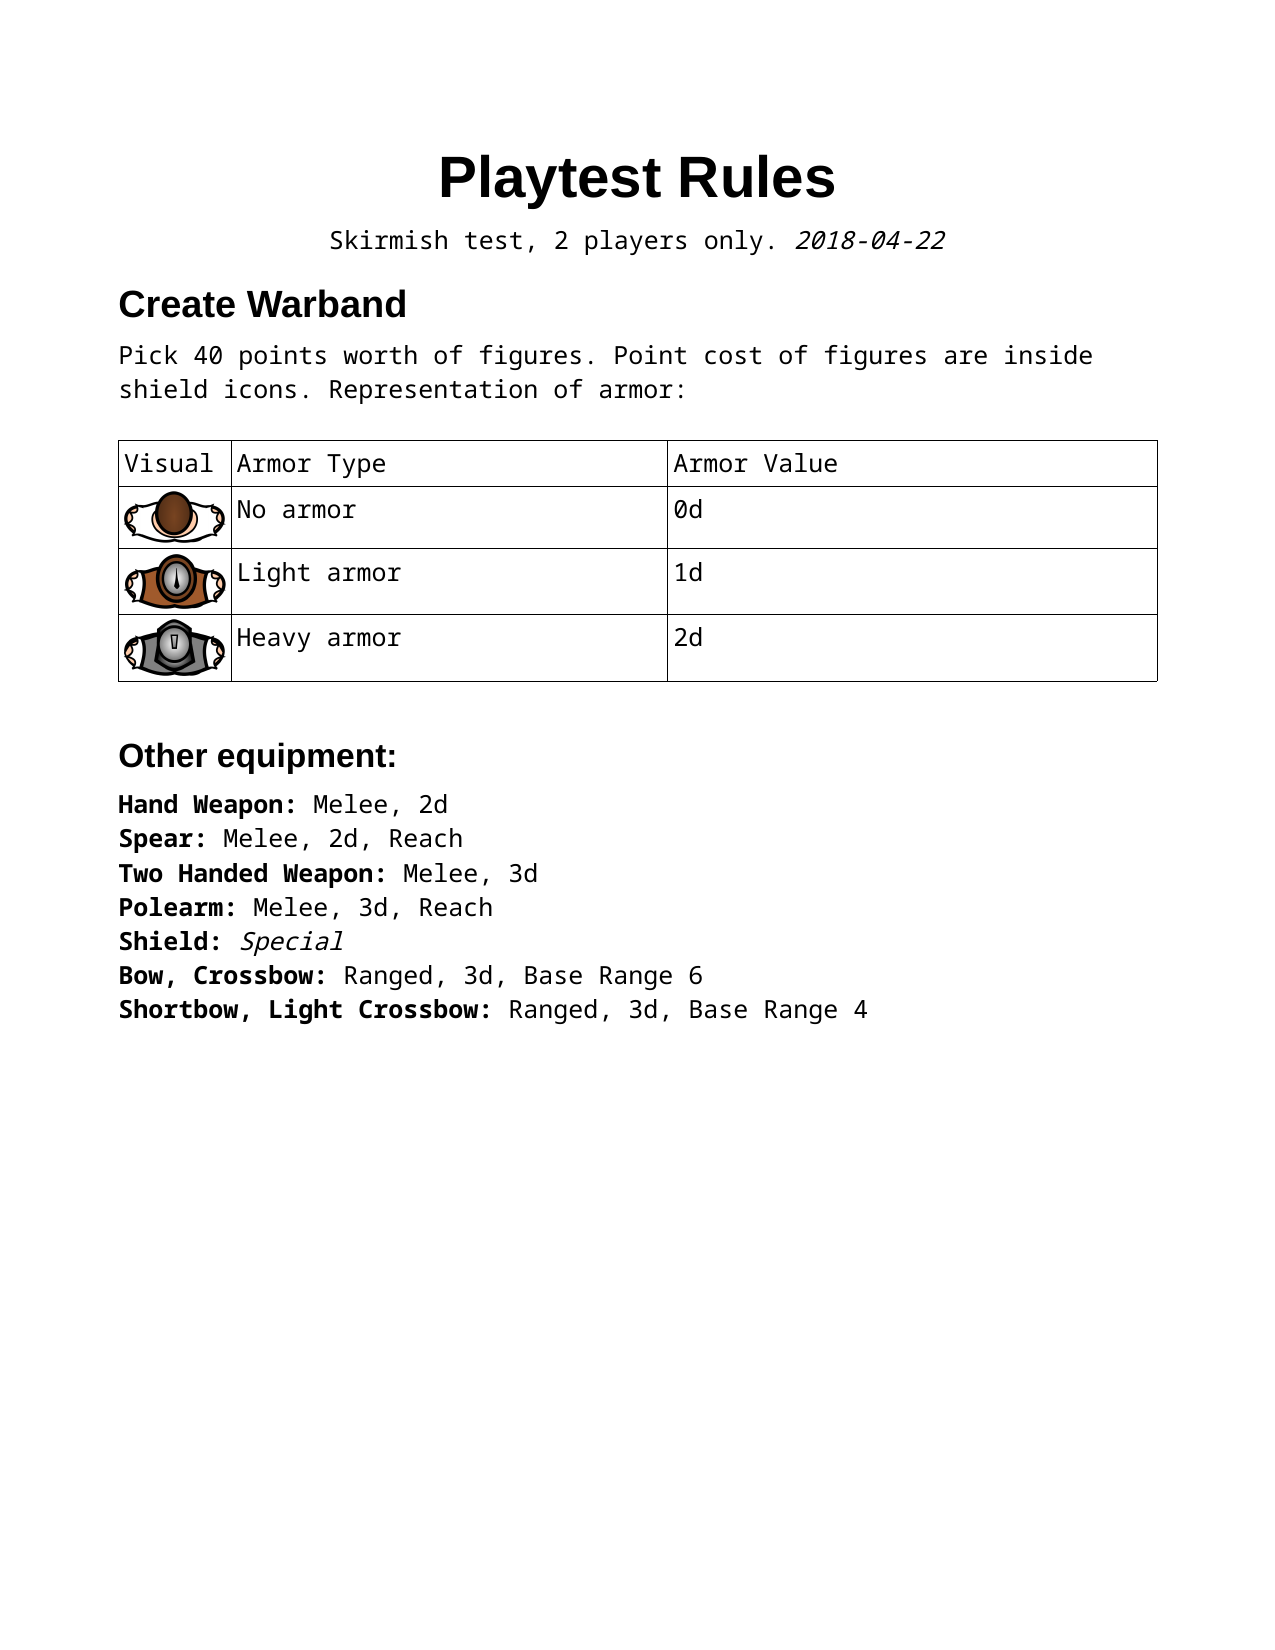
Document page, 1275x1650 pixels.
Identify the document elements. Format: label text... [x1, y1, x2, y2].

table_cell No armor [232, 487, 667, 548]
table_cell 0d [668, 487, 1157, 548]
table_header Armor Type [232, 441, 667, 486]
table_cell 2d [668, 615, 1157, 681]
table_cell [119, 487, 231, 548]
title Playtest Rules [118, 143, 1157, 210]
subtitle Create Warband [118, 282, 1157, 325]
text Bow, Crossbow: Ranged, 3d, Base Range 6 [118, 957, 1157, 991]
text Skirmish test, 2 players only. 2018-04-22 [118, 223, 1157, 257]
text Shield: Special [118, 923, 1157, 957]
table_cell [119, 549, 231, 614]
picture [123, 619, 226, 676]
text Polearm: Melee, 3d, Reach [118, 889, 1157, 923]
subtitle Other equipment: [118, 736, 1157, 774]
table_cell Heavy armor [232, 615, 667, 681]
table_cell [119, 615, 231, 681]
text Hand Weapon: Melee, 2d [118, 787, 1157, 821]
picture [123, 491, 226, 543]
table_cell 1d [668, 549, 1157, 614]
text Two Handed Weapon: Melee, 3d [118, 855, 1157, 889]
text Spear: Melee, 2d, Reach [118, 821, 1157, 855]
text Shortbow, Light Crossbow: Ranged, 3d, Base Range 4 [118, 991, 1157, 1026]
table_header Visual [119, 441, 231, 486]
table_cell Light armor [232, 549, 667, 614]
picture [123, 554, 226, 609]
table_header Armor Value [668, 441, 1157, 486]
text Pick 40 points worth of figures. Point cost of figures are inside shield icons. Representation of armor: [118, 338, 1157, 406]
